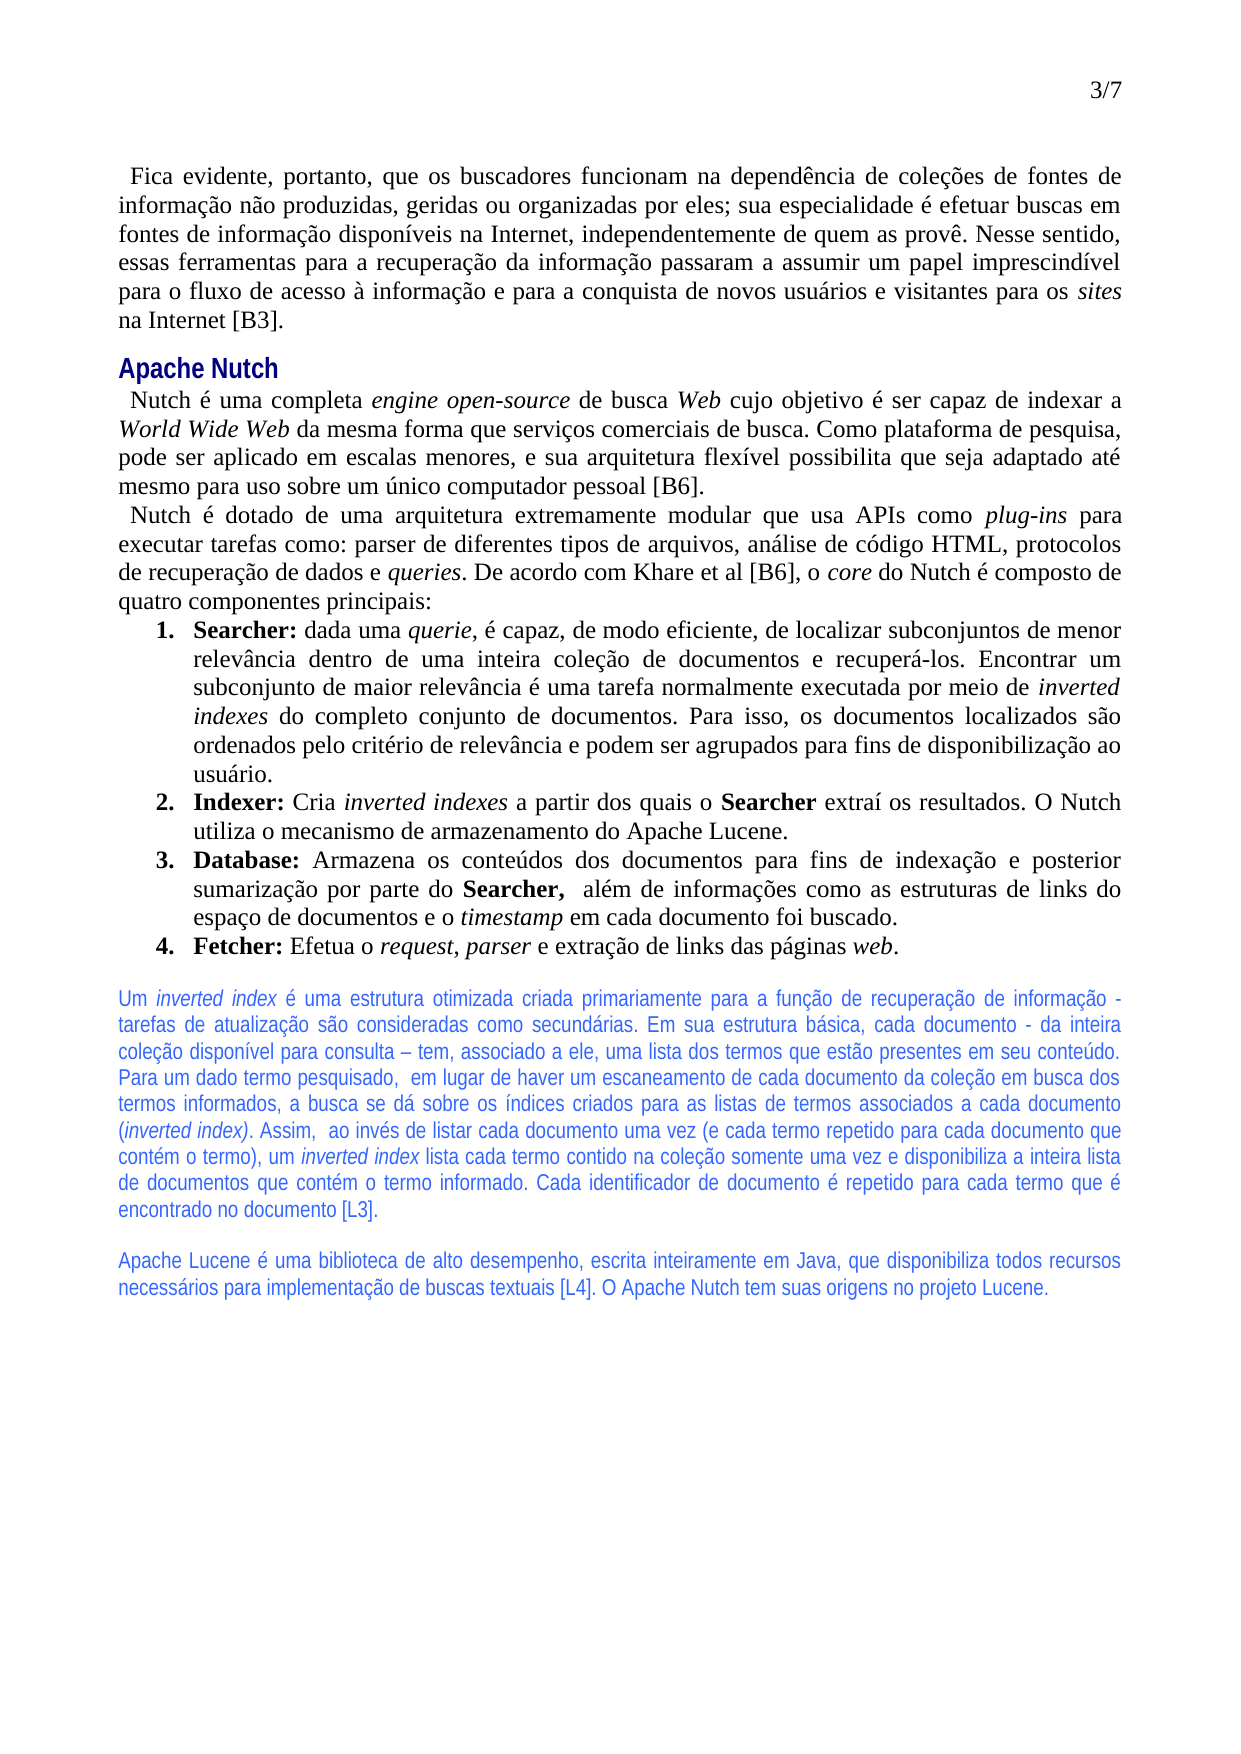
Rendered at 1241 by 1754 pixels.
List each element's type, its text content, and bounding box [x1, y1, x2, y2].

text Fica evidente, portanto, que os buscadores funcionam na dependência de coleções de fontes de informação não produzidas, geridas ou organizadas por eles; sua especialidade é efetuar buscas em fontes de informação disponíveis na Internet, independentemente de quem as provê. Nesse sentido, essas ferramentas para a recuperação da informação passaram a assumir um papel imprescindível para o fluxo de acesso à informação e para a conquista de novos usuários e visitantes para os sites na Internet [B3]. [118, 161, 1122, 334]
text Apache Nutch [118, 351, 1122, 385]
list Indexer: Cria inverted indexes a partir dos quais o Searcher extraí os resultados. O Nutch utiliza o mecanismo de armazenamento do Apache Lucene. [156, 787, 1122, 845]
text Apache Lucene é uma biblioteca de alto desempenho, escrita inteiramente em Java, que disponibiliza todos recursos necessários para implementação de buscas textuais [L4]. O Apache Nutch tem suas origens no projeto Lucene. [118, 1247, 1122, 1300]
text Nutch é dotado de uma arquitetura extremamente modular que usa APIs como plug-ins para executar tarefas como: parser de diferentes tipos de arquivos, análise de código HTML, protocolos de recuperação de dados e queries. De acordo com Khare et al [B6], o core do Nutch é composto de quatro componentes principais: [118, 500, 1122, 615]
list Database: Armazena os conteúdos dos documentos para fins de indexação e posterior sumarização por parte do Searcher, além de informações como as estruturas de links do espaço de documentos e o timestamp em cada documento foi buscado. [156, 845, 1122, 931]
list Searcher: dada uma querie, é capaz, de modo eficiente, de localizar subconjuntos de menor relevância dentro de uma inteira coleção de documentos e recuperá-los. Encontrar um subconjunto de maior relevância é uma tarefa normalmente executada por meio de inverted indexes do completo conjunto de documentos. Para isso, os documentos localizados são ordenados pelo critério de relevância e podem ser agrupados para fins de disponibilização ao usuário. [156, 615, 1122, 787]
list Fetcher: Efetua o request, parser e extração de links das páginas web. [156, 931, 1122, 960]
text Nutch é uma completa engine open-source de busca Web cujo objetivo é ser capaz de indexar a World Wide Web da mesma forma que serviços comerciais de busca. Como plataforma de pesquisa, pode ser aplicado em escalas menores, e sua arquitetura flexível possibilita que seja adaptado até mesmo para uso sobre um único computador pessoal [B6]. [118, 385, 1122, 500]
text Um inverted index é uma estrutura otimizada criada primariamente para a função de recuperação de informação - tarefas de atualização são consideradas como secundárias. Em sua estrutura básica, cada documento - da inteira coleção disponível para consulta – tem, associado a ele, uma lista dos termos que estão presentes em seu conteúdo. Para um dado termo pesquisado, em lugar de haver um escaneamento de cada documento da coleção em busca dos termos informados, a busca se dá sobre os índices criados para as listas de termos associados a cada documento (inverted index). Assim, ao invés de listar cada documento uma vez (e cada termo repetido para cada documento que contém o termo), um inverted index lista cada termo contido na coleção somente uma vez e disponibiliza a inteira lista de documentos que contém o termo informado. Cada identificador de documento é repetido para cada termo que é encontrado no documento [L3]. [118, 985, 1122, 1222]
